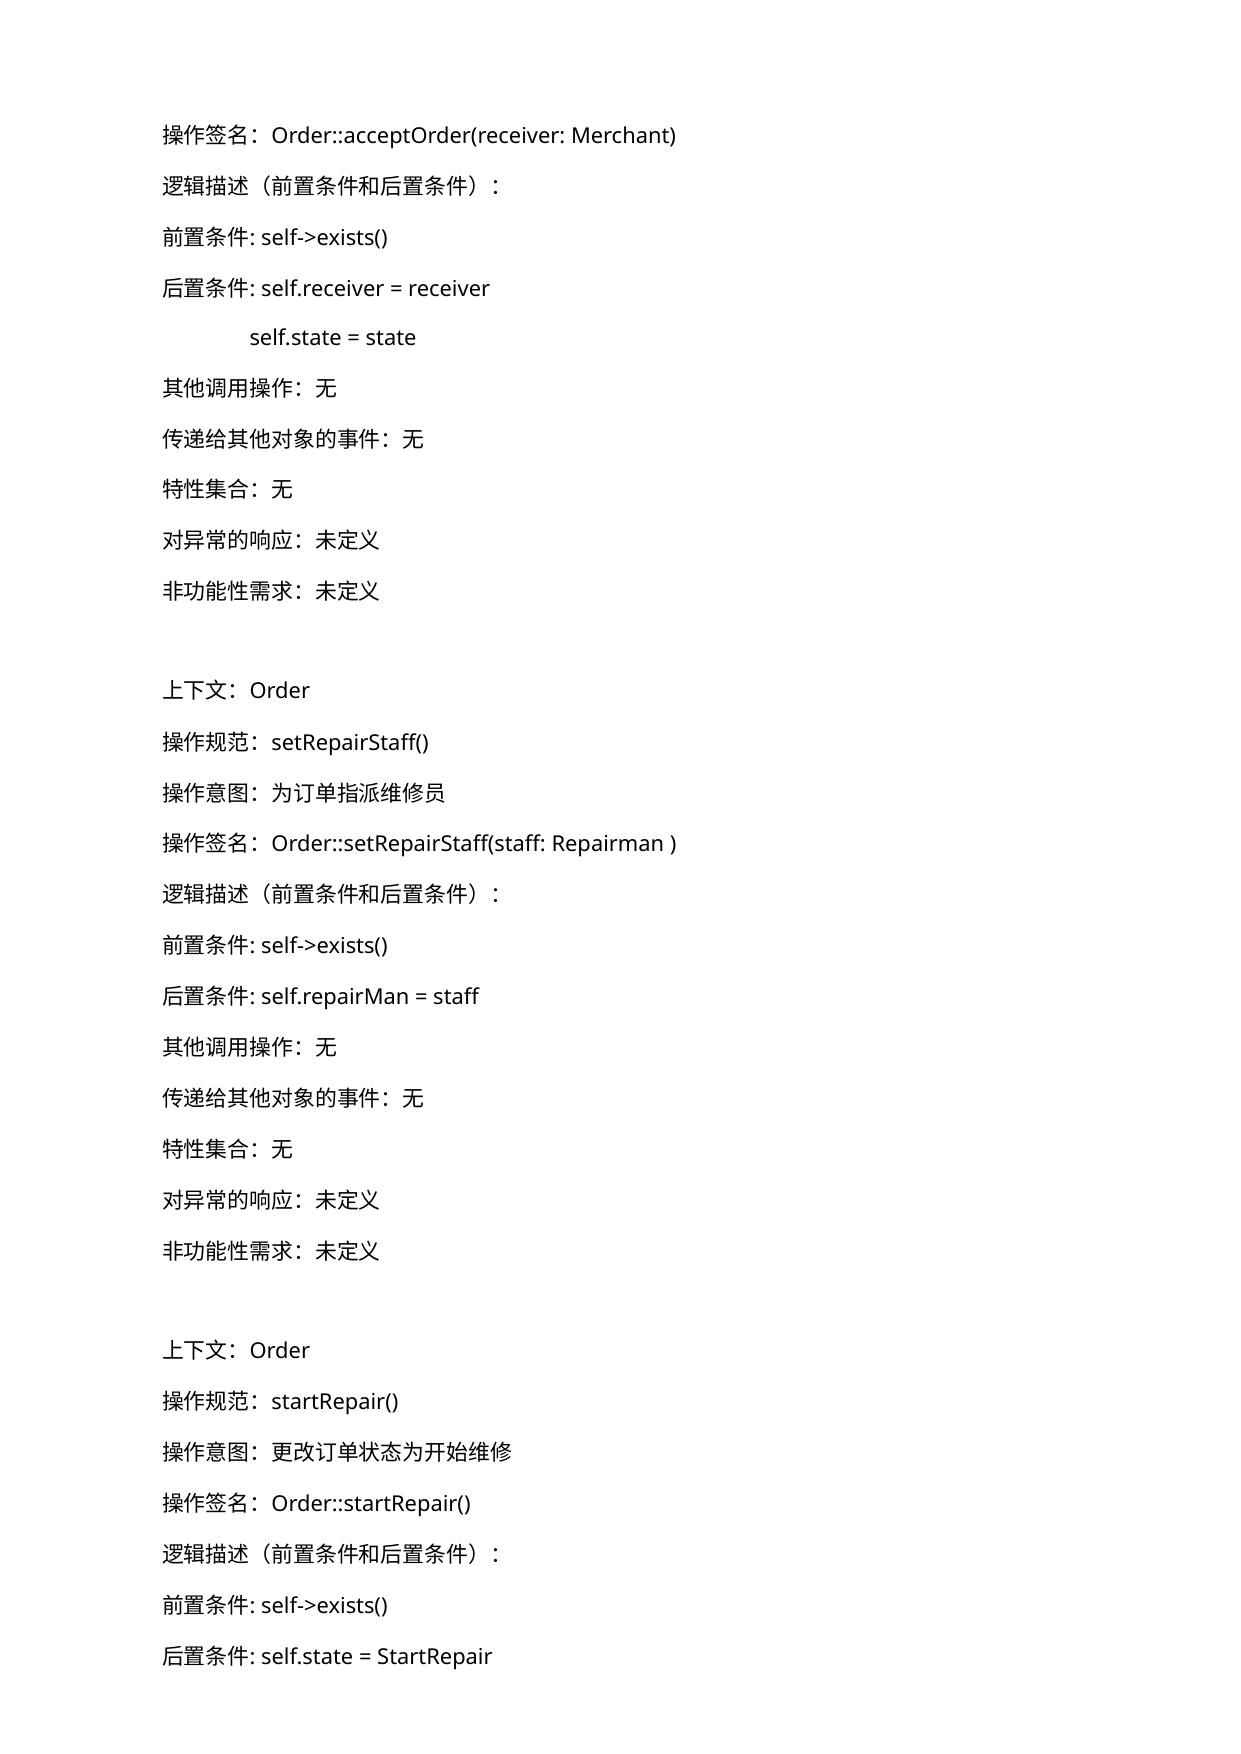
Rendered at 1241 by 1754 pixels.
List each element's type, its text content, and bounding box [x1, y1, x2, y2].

text 特性集合：无 [118, 472, 1122, 504]
text 上下文：Order [118, 1333, 1122, 1365]
text 操作签名：Order::startRepair() [118, 1486, 1122, 1518]
text 后置条件: self.receiver = receiver [118, 271, 1122, 303]
text 操作签名：Order::acceptOrder(receiver: Merchant) [118, 118, 1122, 150]
text 操作签名：Order::setRepairStaff(staff: Repairman ) [118, 826, 1122, 858]
text self.state = state [206, 322, 1122, 352]
text 非功能性需求：未定义 [118, 574, 1122, 606]
text 传递给其他对象的事件：无 [118, 422, 1122, 453]
text 操作意图：为订单指派维修员 [118, 776, 1122, 807]
text 逻辑描述（前置条件和后置条件）： [118, 1537, 1122, 1569]
text 上下文：Order [118, 673, 1122, 705]
text 非功能性需求：未定义 [118, 1234, 1122, 1265]
text 其他调用操作：无 [118, 1030, 1122, 1062]
text 操作规范：startRepair() [118, 1384, 1122, 1416]
text 操作意图：更改订单状态为开始维修 [118, 1435, 1122, 1467]
text 前置条件: self->exists() [118, 928, 1122, 960]
text 对异常的响应：未定义 [118, 523, 1122, 555]
text 对异常的响应：未定义 [118, 1183, 1122, 1214]
text 传递给其他对象的事件：无 [118, 1081, 1122, 1113]
text 其他调用操作：无 [118, 371, 1122, 402]
text 后置条件: self.state = StartRepair [118, 1639, 1122, 1671]
text 逻辑描述（前置条件和后置条件）： [118, 877, 1122, 909]
text 特性集合：无 [118, 1132, 1122, 1164]
text 逻辑描述（前置条件和后置条件）： [118, 169, 1122, 201]
text 后置条件: self.repairMan = staff [118, 979, 1122, 1011]
text 前置条件: self->exists() [118, 1588, 1122, 1620]
text 操作规范：setRepairStaff() [118, 724, 1122, 756]
text 前置条件: self->exists() [118, 220, 1122, 252]
